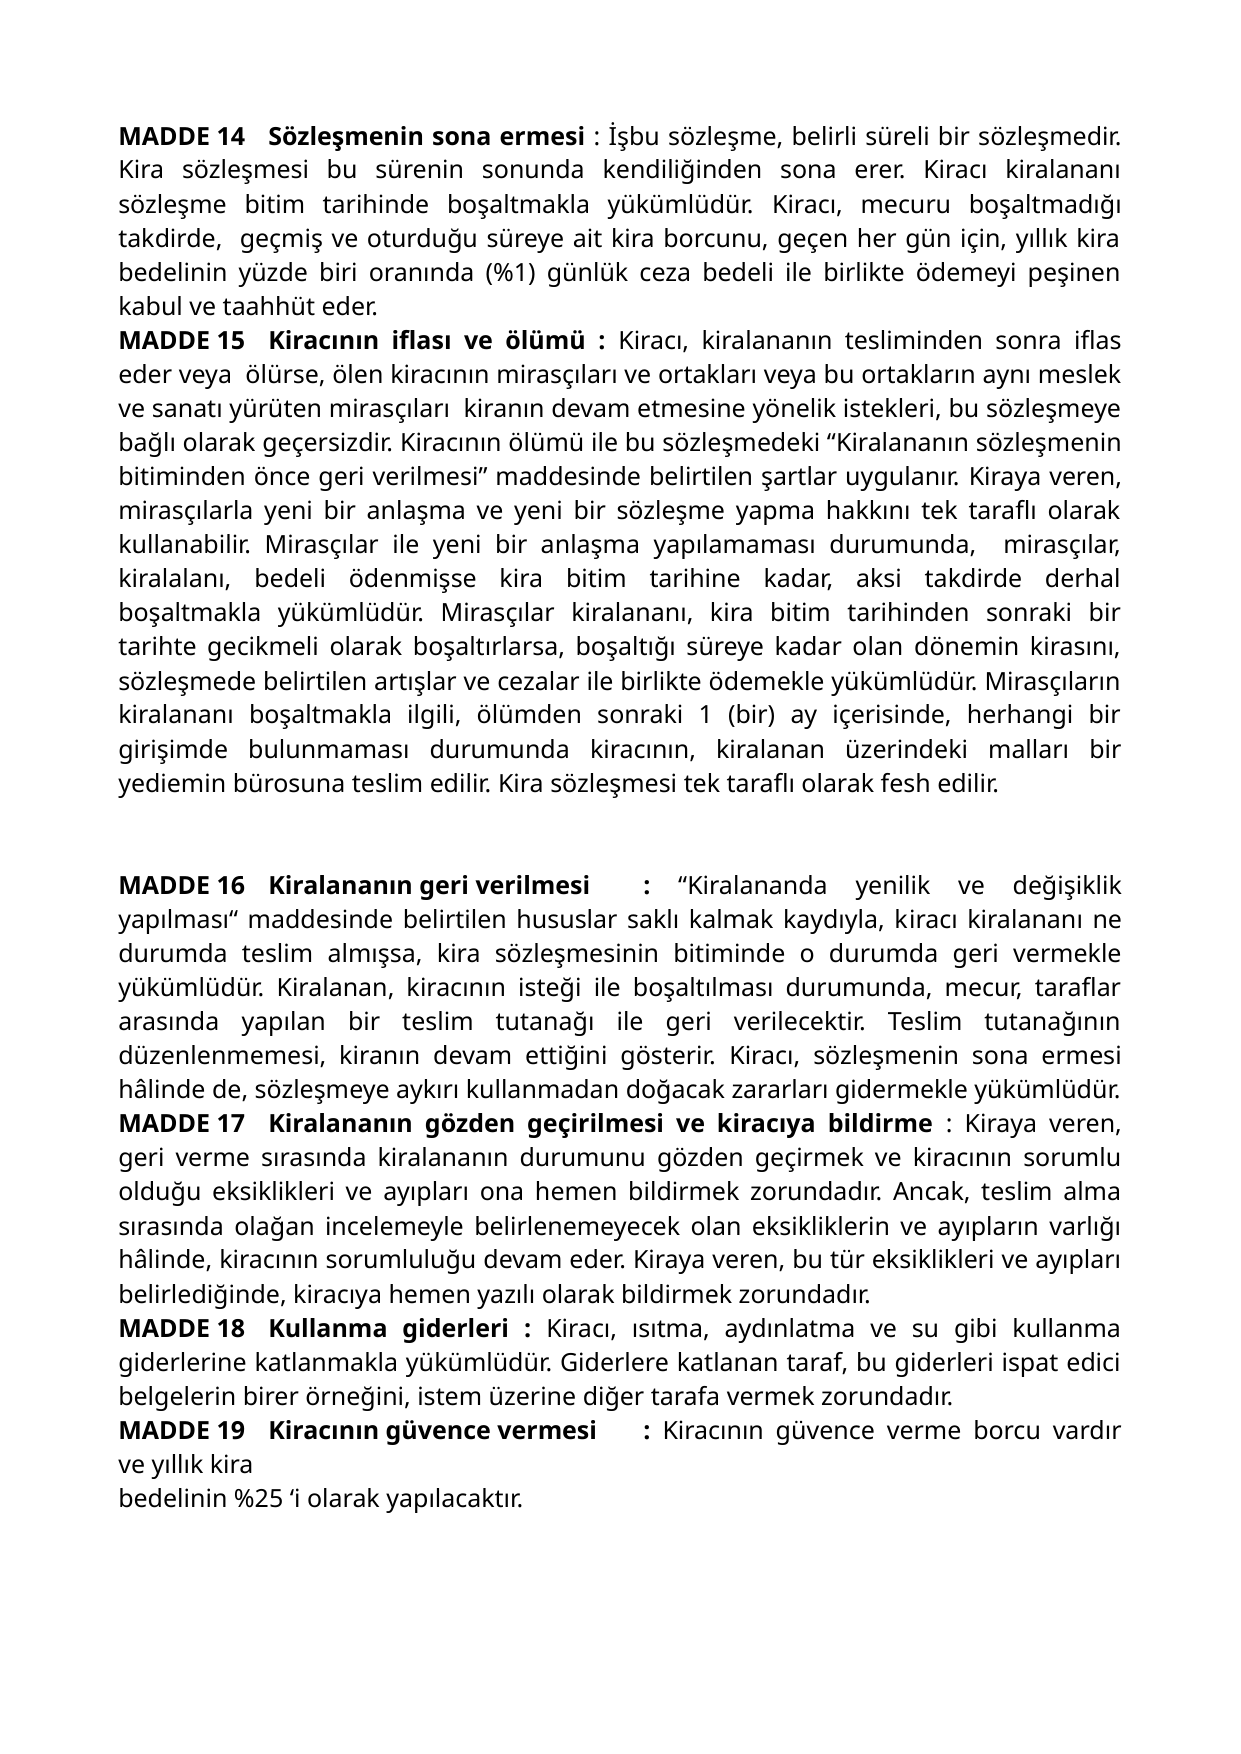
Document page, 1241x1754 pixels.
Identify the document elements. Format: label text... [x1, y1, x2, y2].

text MADDE 17 Kiralananın gözden geçirilmesi ve kiracıya bildirme : Kiraya veren, geri verme sırasında kiralananın durumunu gözden geçirmek ve kiracının sorumlu olduğu eksiklikleri ve ayıpları ona hemen bildirmek zorundadır. Ancak, teslim alma sırasında olağan incelemeyle belirlenemeyecek olan eksikliklerin ve ayıpların varlığı hâlinde, kiracının sorumluluğu devam eder. Kiraya veren, bu tür eksiklikleri ve ayıpları belirlediğinde, kiracıya hemen yazılı olarak bildirmek zorundadır. [118, 1106, 1122, 1310]
text MADDE 19 Kiracının güvence vermesi : Kiracının güvence verme borcu vardır ve yıllık kira [118, 1412, 1122, 1481]
text bedelinin %25 ‘i olarak yapılacaktır. [118, 1481, 1122, 1515]
text MADDE 18 Kullanma giderleri : Kiracı, ısıtma, aydınlatma ve su gibi kullanma giderlerine katlanmakla yükümlüdür. Giderlere katlanan taraf, bu giderleri ispat edici belgelerin birer örneğini, istem üzerine diğer tarafa vermek zorundadır. [118, 1310, 1122, 1412]
text MADDE 16 Kiralananın geri verilmesi : “Kiralananda yenilik ve değişiklik yapılması“ maddesinde belirtilen hususlar saklı kalmak kaydıyla, kiracı kiralananı ne durumda teslim almışsa, kira sözleşmesinin bitiminde o durumda geri vermekle yükümlüdür. Kiralanan, kiracının isteği ile boşaltılması durumunda, mecur, taraflar arasında yapılan bir teslim tutanağı ile geri verilecektir. Teslim tutanağının düzenlenmemesi, kiranın devam ettiğini gösterir. Kiracı, sözleşmenin sona ermesi hâlinde de, sözleşmeye aykırı kullanmadan doğacak zararları gidermekle yükümlüdür. [118, 867, 1122, 1106]
text MADDE 15 Kiracının iflası ve ölümü : Kiracı, kiralananın tesliminden sonra iflas eder veya ölürse, ölen kiracının mirasçıları ve ortakları veya bu ortakların aynı meslek ve sanatı yürüten mirasçıları kiranın devam etmesine yönelik istekleri, bu sözleşmeye bağlı olarak geçersizdir. Kiracının ölümü ile bu sözleşmedeki “Kiralananın sözleşmenin bitiminden önce geri verilmesi” maddesinde belirtilen şartlar uygulanır. Kiraya veren, mirasçılarla yeni bir anlaşma ve yeni bir sözleşme yapma hakkını tek taraflı olarak kullanabilir. Mirasçılar ile yeni bir anlaşma yapılamaması durumunda, mirasçılar, kiralalanı, bedeli ödenmişse kira bitim tarihine kadar, aksi takdirde derhal boşaltmakla yükümlüdür. Mirasçılar kiralananı, kira bitim tarihinden sonraki bir tarihte gecikmeli olarak boşaltırlarsa, boşaltığı süreye kadar olan dönemin kirasını, sözleşmede belirtilen artışlar ve cezalar ile birlikte ödemekle yükümlüdür. Mirasçıların kiralananı boşaltmakla ilgili, ölümden sonraki 1 (bir) ay içerisinde, herhangi bir girişimde bulunmaması durumunda kiracının, kiralanan üzerindeki malları bir yediemin bürosuna teslim edilir. Kira sözleşmesi tek taraflı olarak fesh edilir. [118, 322, 1122, 799]
text MADDE 14 Sözleşmenin sona ermesi : İşbu sözleşme, belirli süreli bir sözleşmedir. Kira sözleşmesi bu sürenin sonunda kendiliğinden sona erer. Kiracı kiralananı sözleşme bitim tarihinde boşaltmakla yükümlüdür. Kiracı, mecuru boşaltmadığı takdirde, geçmiş ve oturduğu süreye ait kira borcunu, geçen her gün için, yıllık kira bedelinin yüzde biri oranında (%1) günlük ceza bedeli ile birlikte ödemeyi peşinen kabul ve taahhüt eder. [118, 118, 1122, 322]
